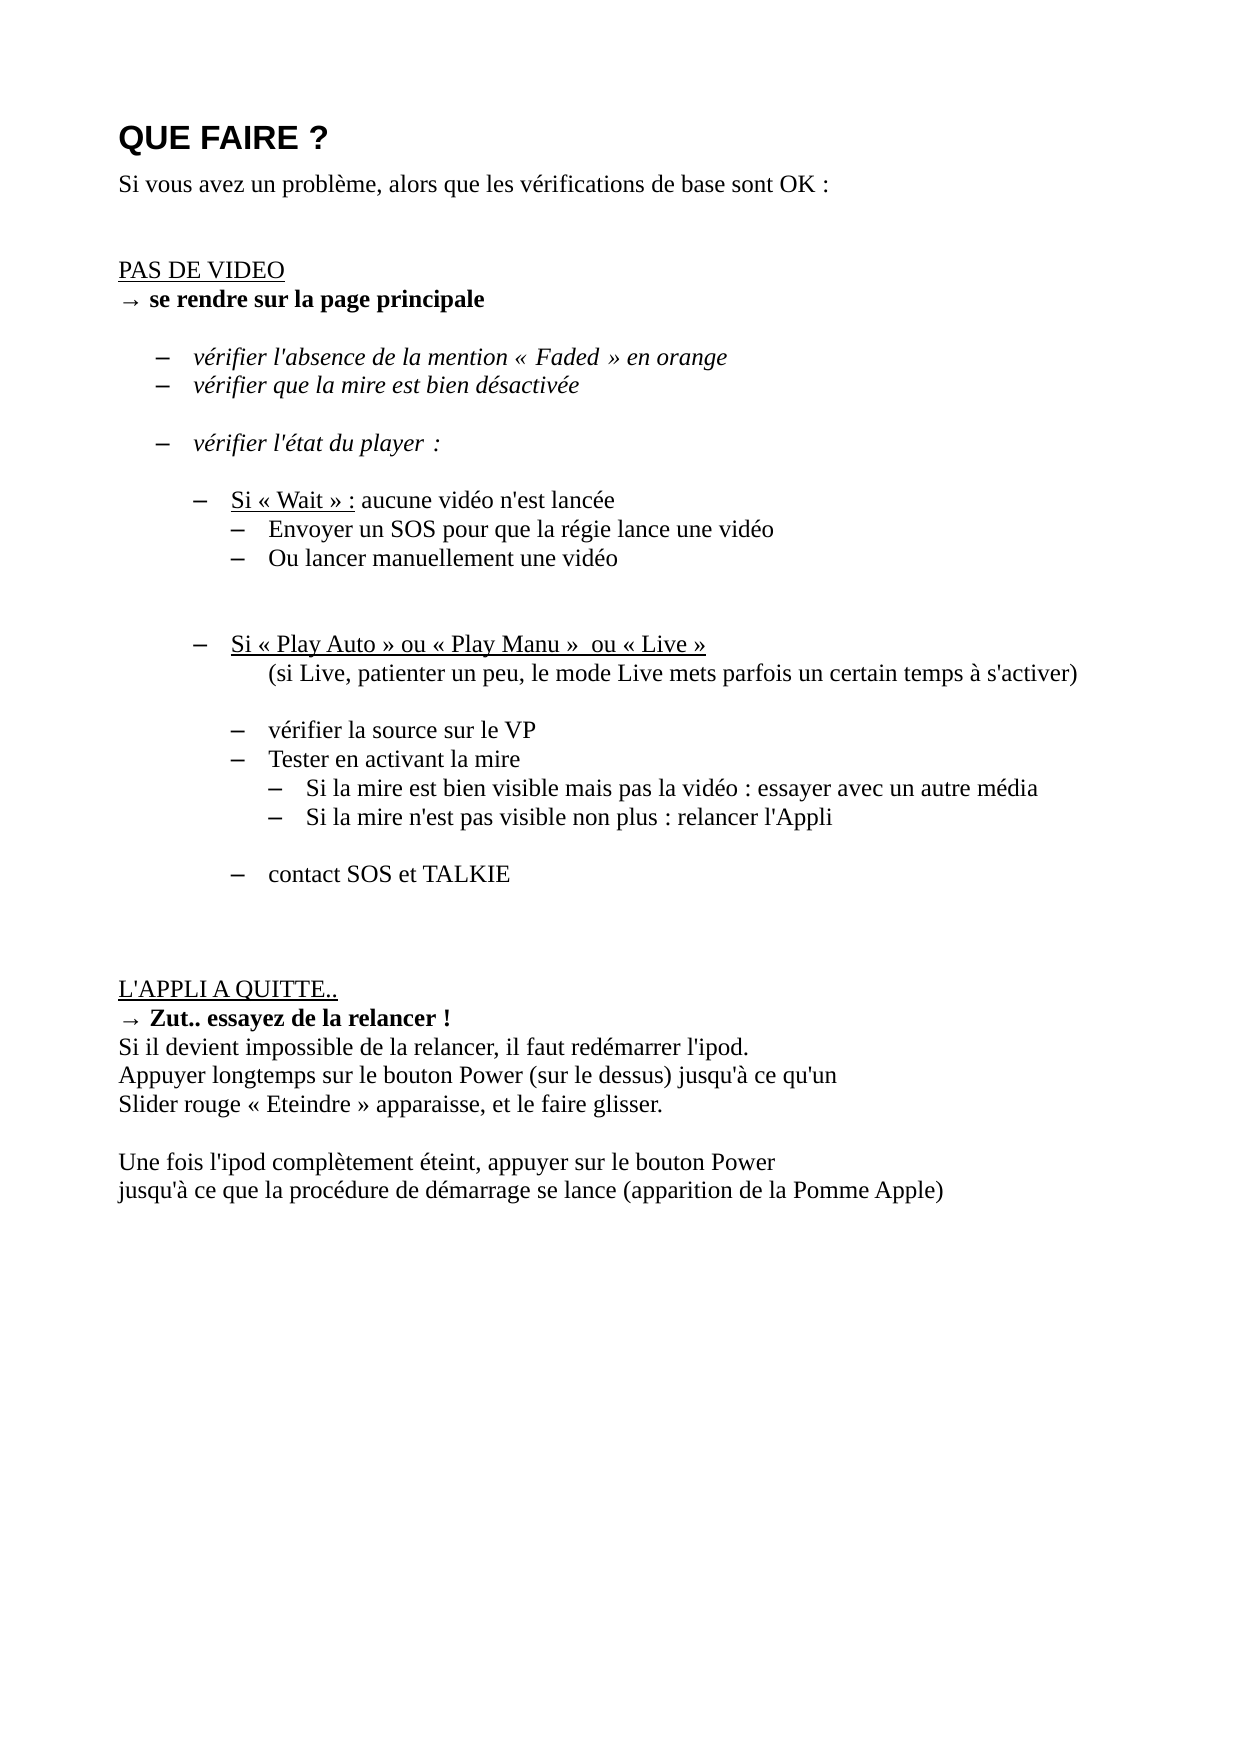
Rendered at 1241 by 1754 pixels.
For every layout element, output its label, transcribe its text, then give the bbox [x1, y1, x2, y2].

list Si « Wait » : aucune vidéo n'est lancée [193, 486, 1122, 514]
text → Zut.. essayez de la relancer ! [118, 1003, 1122, 1032]
list vérifier que la mire est bien désactivée [156, 371, 1122, 399]
text Si vous avez un problème, alors que les vérifications de base sont OK : [118, 169, 1122, 198]
list Si la mire est bien visible mais pas la vidéo : essayer avec un autre média [268, 773, 1122, 802]
list Ou lancer manuellement une vidéo [231, 543, 1122, 572]
list Si « Play Auto » ou « Play Manu » ou « Live » [193, 629, 1122, 658]
list (si Live, patienter un peu, le mode Live mets parfois un certain temps à s'activer) [231, 658, 1122, 687]
subtitle QUE FAIRE ? [118, 118, 1122, 157]
text Slider rouge « Eteindre » apparaisse, et le faire glisser. [118, 1089, 1122, 1118]
list Envoyer un SOS pour que la régie lance une vidéo [231, 514, 1122, 543]
list vérifier l'absence de la mention « Faded » en orange [156, 342, 1122, 371]
list contact SOS et TALKIE [231, 859, 1122, 888]
list vérifier la source sur le VP [231, 716, 1122, 744]
text → se rendre sur la page principale [118, 284, 1122, 313]
list Tester en activant la mire [231, 744, 1122, 773]
list Si la mire n'est pas visible non plus : relancer l'Appli [268, 802, 1122, 831]
text Appuyer longtemps sur le bouton Power (sur le dessus) jusqu'à ce qu'un [118, 1061, 1122, 1089]
text PAS DE VIDEO [118, 256, 1122, 284]
list vérifier l'état du player : [156, 428, 1122, 457]
text Si il devient impossible de la relancer, il faut redémarrer l'ipod. [118, 1032, 1122, 1061]
text Une fois l'ipod complètement éteint, appuyer sur le bouton Power [118, 1147, 1122, 1176]
text jusqu'à ce que la procédure de démarrage se lance (apparition de la Pomme Apple) [118, 1176, 1122, 1204]
text L'APPLI A QUITTE.. [118, 974, 1122, 1003]
